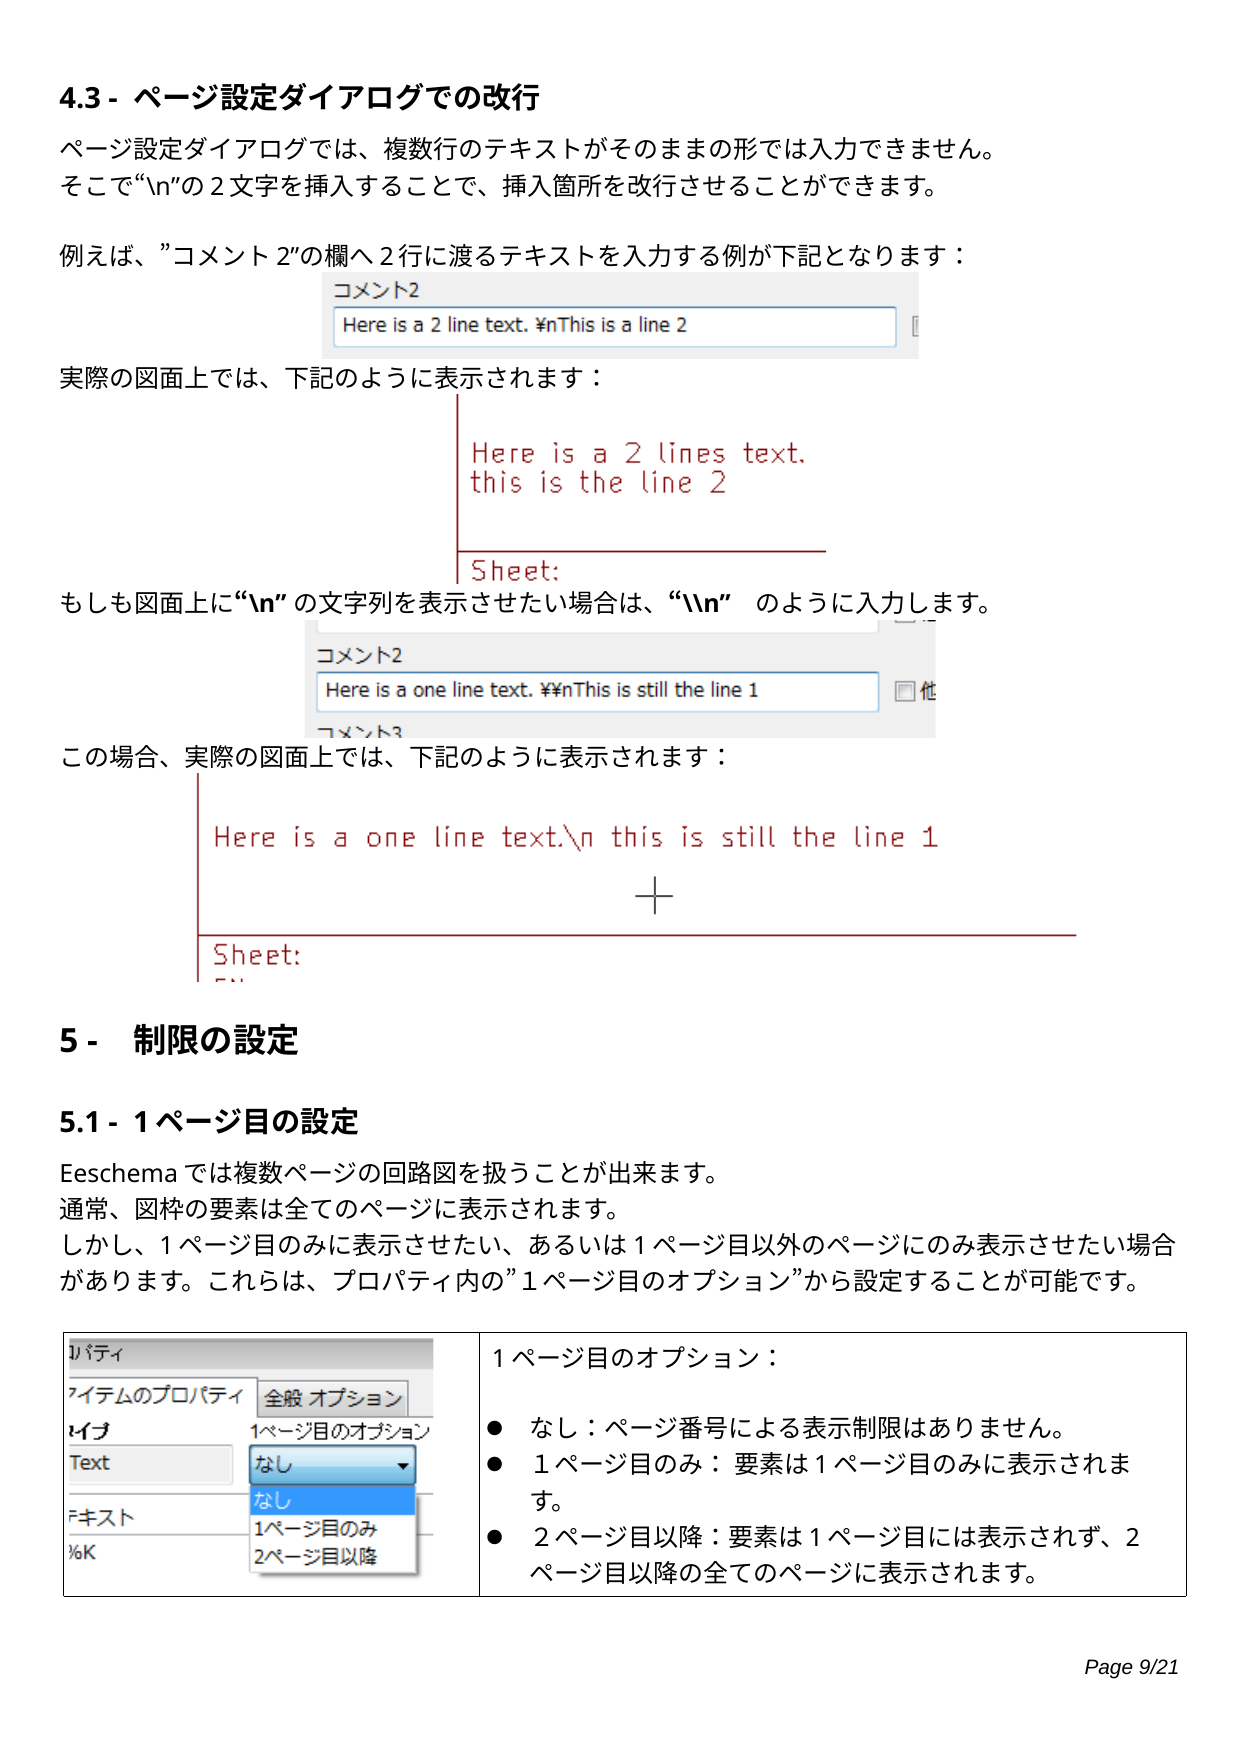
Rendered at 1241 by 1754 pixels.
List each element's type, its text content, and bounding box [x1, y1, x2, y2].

text しかし、1ページ目のみに表示させたい、あるいは1ページ目以外のページにのみ表示させたい場合があります。これらは、プロパティ内の”１ページ目のオプション”から設定することが可能です。 [59, 1226, 1181, 1298]
subtitle 制限の設定 [59, 1013, 1181, 1062]
text 例えば、”コメント2”の欄へ2行に渡るテキストを入力する例が下記となります： [59, 236, 1181, 273]
text 実際の図面上では、下記のように表示されます： [59, 358, 1181, 395]
table_header 1ページ目のオプション： なし：ページ番号による表示制限はありません。 １ページ目のみ： 要素は1ページ目のみに表示されます。 ２ページ目以降：要素は1ページ目には表示されず、2ページ目以降の全てのページに表示されます。 [480, 1333, 1186, 1596]
subtitle 1ページ目の設定 [59, 1098, 1181, 1141]
table_header [64, 1333, 479, 1596]
subtitle ページ設定ダイアログでの改行 [59, 75, 1181, 117]
text 通常、図枠の要素は全てのページに表示されます。 [59, 1189, 1181, 1226]
text ページ設定ダイアログでは、複数行のテキストがそのままの形では入力できません。 [59, 130, 1181, 166]
text もしも図面上に“\n” の文字列を表示させたい場合は、“\\n” のように入力します。 [59, 584, 1181, 620]
text そこで“\n”の2文字を挿入することで、挿入箇所を改行させることができます。 [59, 166, 1181, 202]
text この場合、実際の図面上では、下記のように表示されます： [59, 737, 1181, 773]
text Eeschemaでは複数ページの回路図を扱うことが出来ます。 [59, 1153, 1181, 1189]
